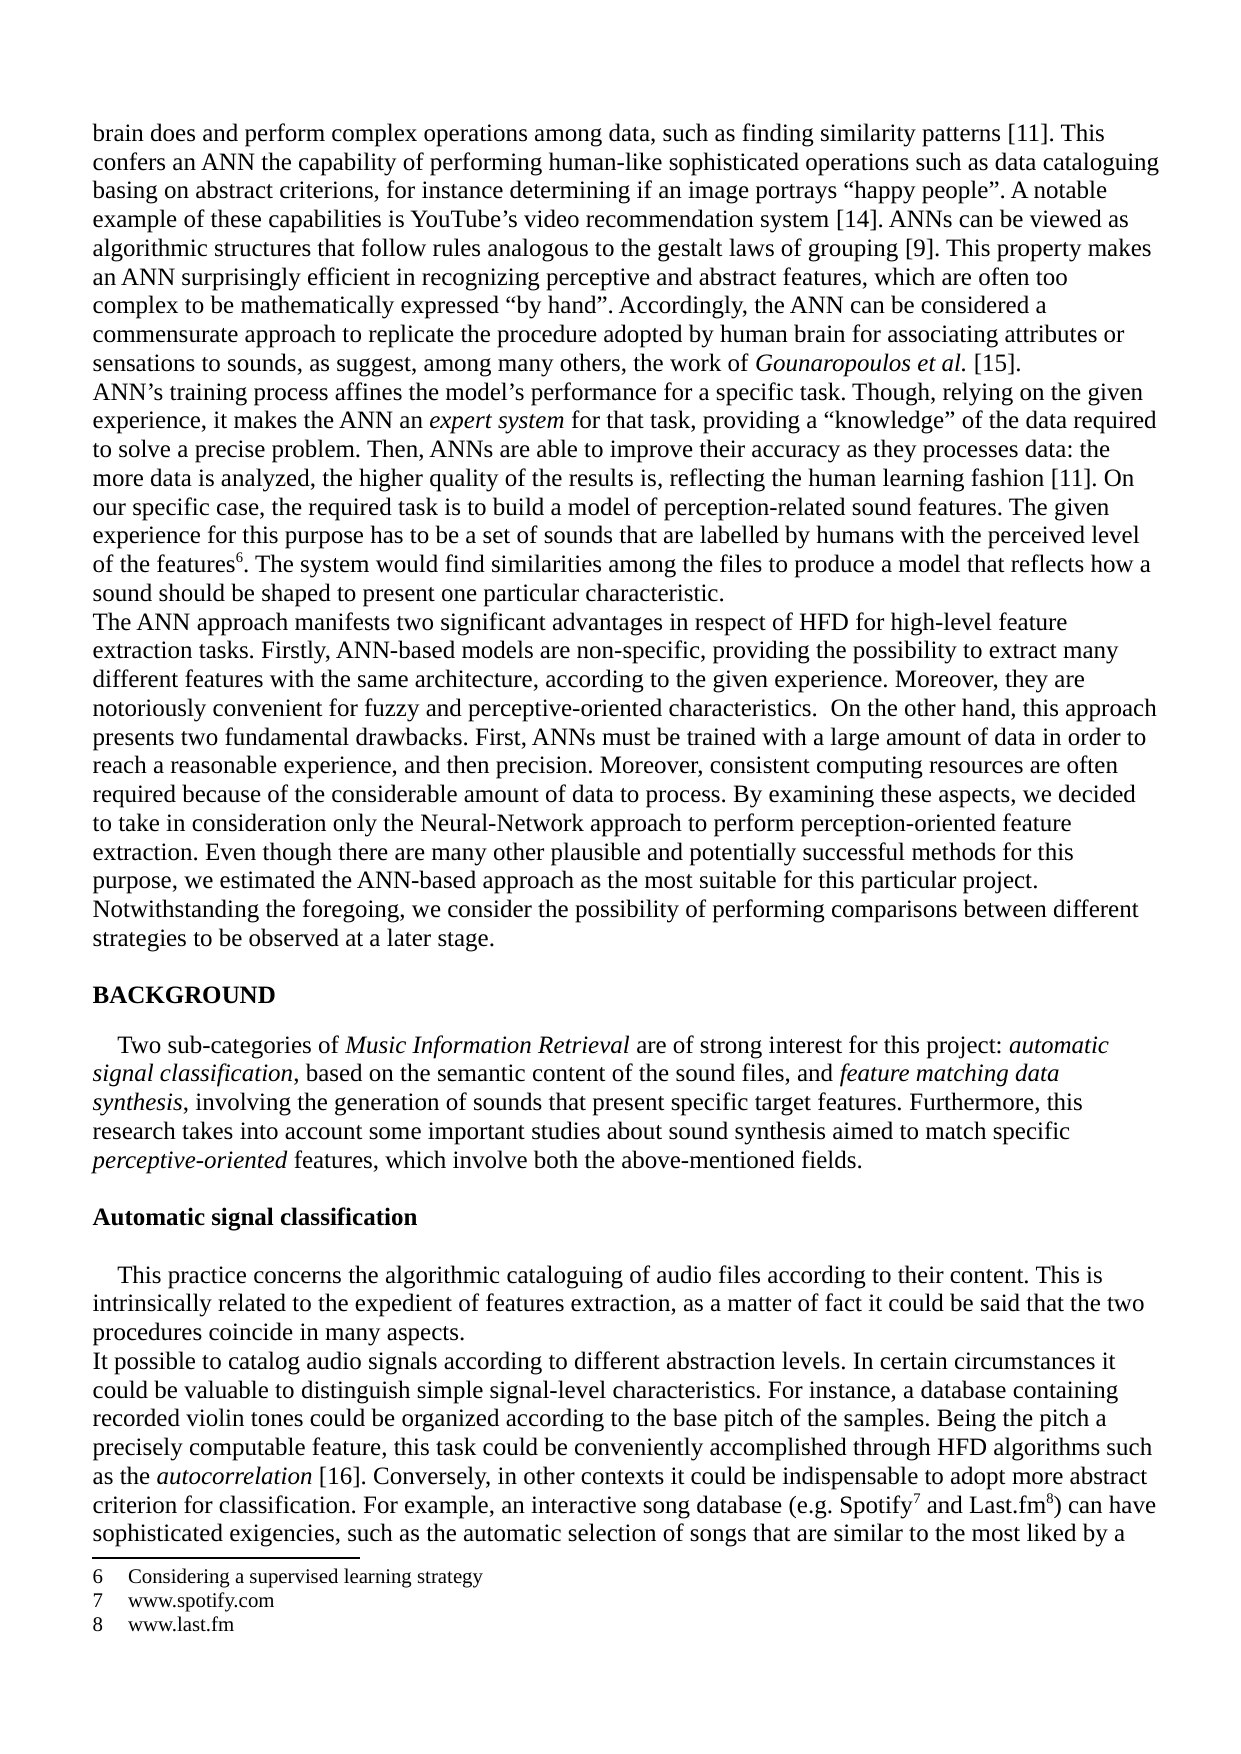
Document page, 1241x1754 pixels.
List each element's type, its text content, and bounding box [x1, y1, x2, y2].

text The ANN approach manifests two significant advantages in respect of HFD for high-level feature extraction tasks. Firstly, ANN-based models are non-specific, providing the possibility to extract many different features with the same architecture, according to the given experience. Moreover, they are notoriously convenient for fuzzy and perceptive-oriented characteristics. On the other hand, this approach presents two fundamental drawbacks. First, ANNs must be trained with a large amount of data in order to reach a reasonable experience, and then precision. Moreover, consistent computing resources are often required because of the considerable amount of data to process. By examining these aspects, we decided to take in consideration only the Neural-Network approach to perform perception-oriented feature extraction. Even though there are many other plausible and potentially successful methods for this purpose, we estimated the ANN-based approach as the most suitable for this particular project. Notwithstanding the foregoing, we consider the possibility of performing comparisons between different strategies to be observed at a later stage. [92, 607, 1160, 952]
text This practice concerns the algorithmic cataloguing of audio files according to their content. This is intrinsically related to the expedient of features extraction, as a matter of fact it could be said that the two procedures coincide in many aspects. [92, 1260, 1160, 1346]
text brain does and perform complex operations among data, such as finding similarity patterns [11]. This confers an ANN the capability of performing human-like sophisticated operations such as data cataloguing basing on abstract criterions, for instance determining if an image portrays “happy people”. A notable example of these capabilities is YouTube’s video recommendation system [14]. ANNs can be viewed as algorithmic structures that follow rules analogous to the gestalt laws of grouping [9]. This property makes an ANN surprisingly efficient in recognizing perceptive and abstract features, which are often too complex to be mathematically expressed “by hand”. Accordingly, the ANN can be considered a commensurate approach to replicate the procedure adopted by human brain for associating attributes or sensations to sounds, as suggest, among many others, the work of Gounaropoulos et al. [15]. [92, 118, 1160, 377]
text BACKGROUND [92, 981, 1160, 1009]
text ANN’s training process affines the model’s performance for a specific task. Though, relying on the given experience, it makes the ANN an expert system for that task, providing a “knowledge” of the data required to solve a precise problem. Then, ANNs are able to improve their accuracy as they processes data: the more data is analyzed, the higher quality of the results is, reflecting the human learning fashion [11]. On our specific case, the required task is to build a model of perception-related sound features. The given experience for this purpose has to be a set of sounds that are labelled by humans with the perceived level of the features. The system would find similarities among the files to produce a model that reflects how a sound should be shaped to present one particular characteristic. [92, 377, 1160, 607]
text Considering a supervised learning strategy [92, 1564, 1160, 1588]
text Automatic signal classification [92, 1202, 1160, 1231]
text It possible to catalog audio signals according to different abstraction levels. In certain circumstances it could be valuable to distinguish simple signal-level characteristics. For instance, a database containing recorded violin tones could be organized according to the base pitch of the samples. Being the pitch a precisely computable feature, this task could be conveniently accomplished through HFD algorithms such as the autocorrelation [16]. Conversely, in other contexts it could be indispensable to adopt more abstract criterion for classification. For example, an interactive song database (e.g. Spotify and Last.fm) can have sophisticated exigencies, such as the automatic selection of songs that are similar to the most liked by a [92, 1346, 1160, 1547]
text www.spotify.com [92, 1588, 1160, 1612]
text Two sub-categories of Music Information Retrieval are of strong interest for this project: automatic signal classification, based on the semantic content of the sound files, and feature matching data synthesis, involving the generation of sounds that present specific target features. Furthermore, this research takes into account some important studies about sound synthesis aimed to match specific perceptive-oriented features, which involve both the above-mentioned fields. [92, 1030, 1160, 1173]
text www.last.fm [92, 1612, 1160, 1636]
